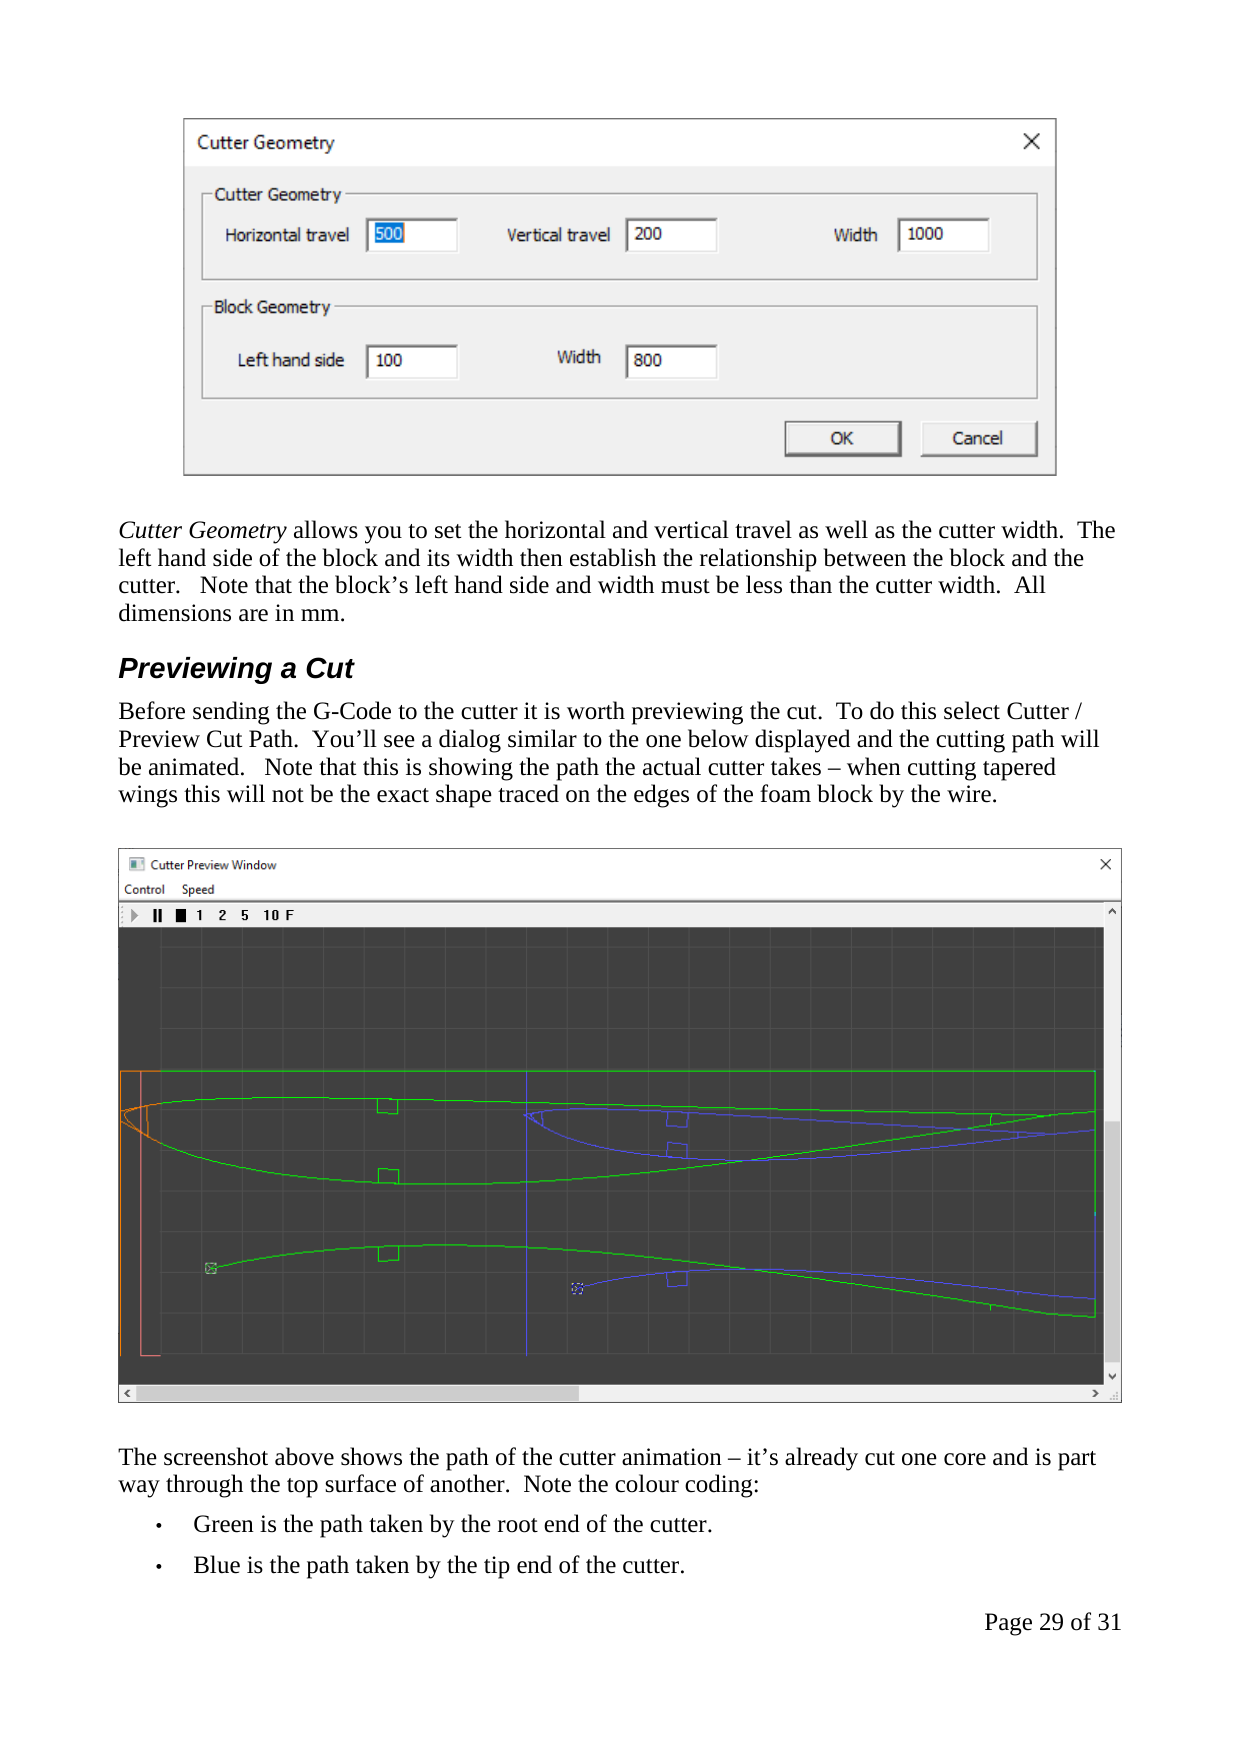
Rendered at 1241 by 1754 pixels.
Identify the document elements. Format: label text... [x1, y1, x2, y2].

list Blue is the path taken by the tip end of the cutter. [156, 1551, 1122, 1578]
list Green is the path taken by the root end of the cutter. [156, 1511, 1122, 1538]
picture [183, 118, 1057, 476]
text Before sending the G-Code to the cutter it is worth previewing the cut. To do this select Cutter / Preview Cut Path. You’ll see a dialog similar to the one below displayed and the cutting path will be animated. Note that this is showing the path the actual cutter takes – when cutting tapered wings this will not be the exact shape traced on the edges of the foam block by the wire. [118, 697, 1122, 808]
text The screenshot above shows the path of the cutter animation – it’s already cut one core and is part way through the top surface of another. Note the colour coding: [118, 1443, 1122, 1498]
picture [118, 848, 1122, 1403]
text Cutter Geometry allows you to set the horizontal and vertical travel as well as the cutter width. The left hand side of the block and its width then establish the relationship between the block and the cutter. Note that the block’s left hand side and width must be less than the cutter width. All dimensions are in mm. [118, 516, 1122, 627]
subtitle Previewing a Cut [118, 652, 1122, 685]
